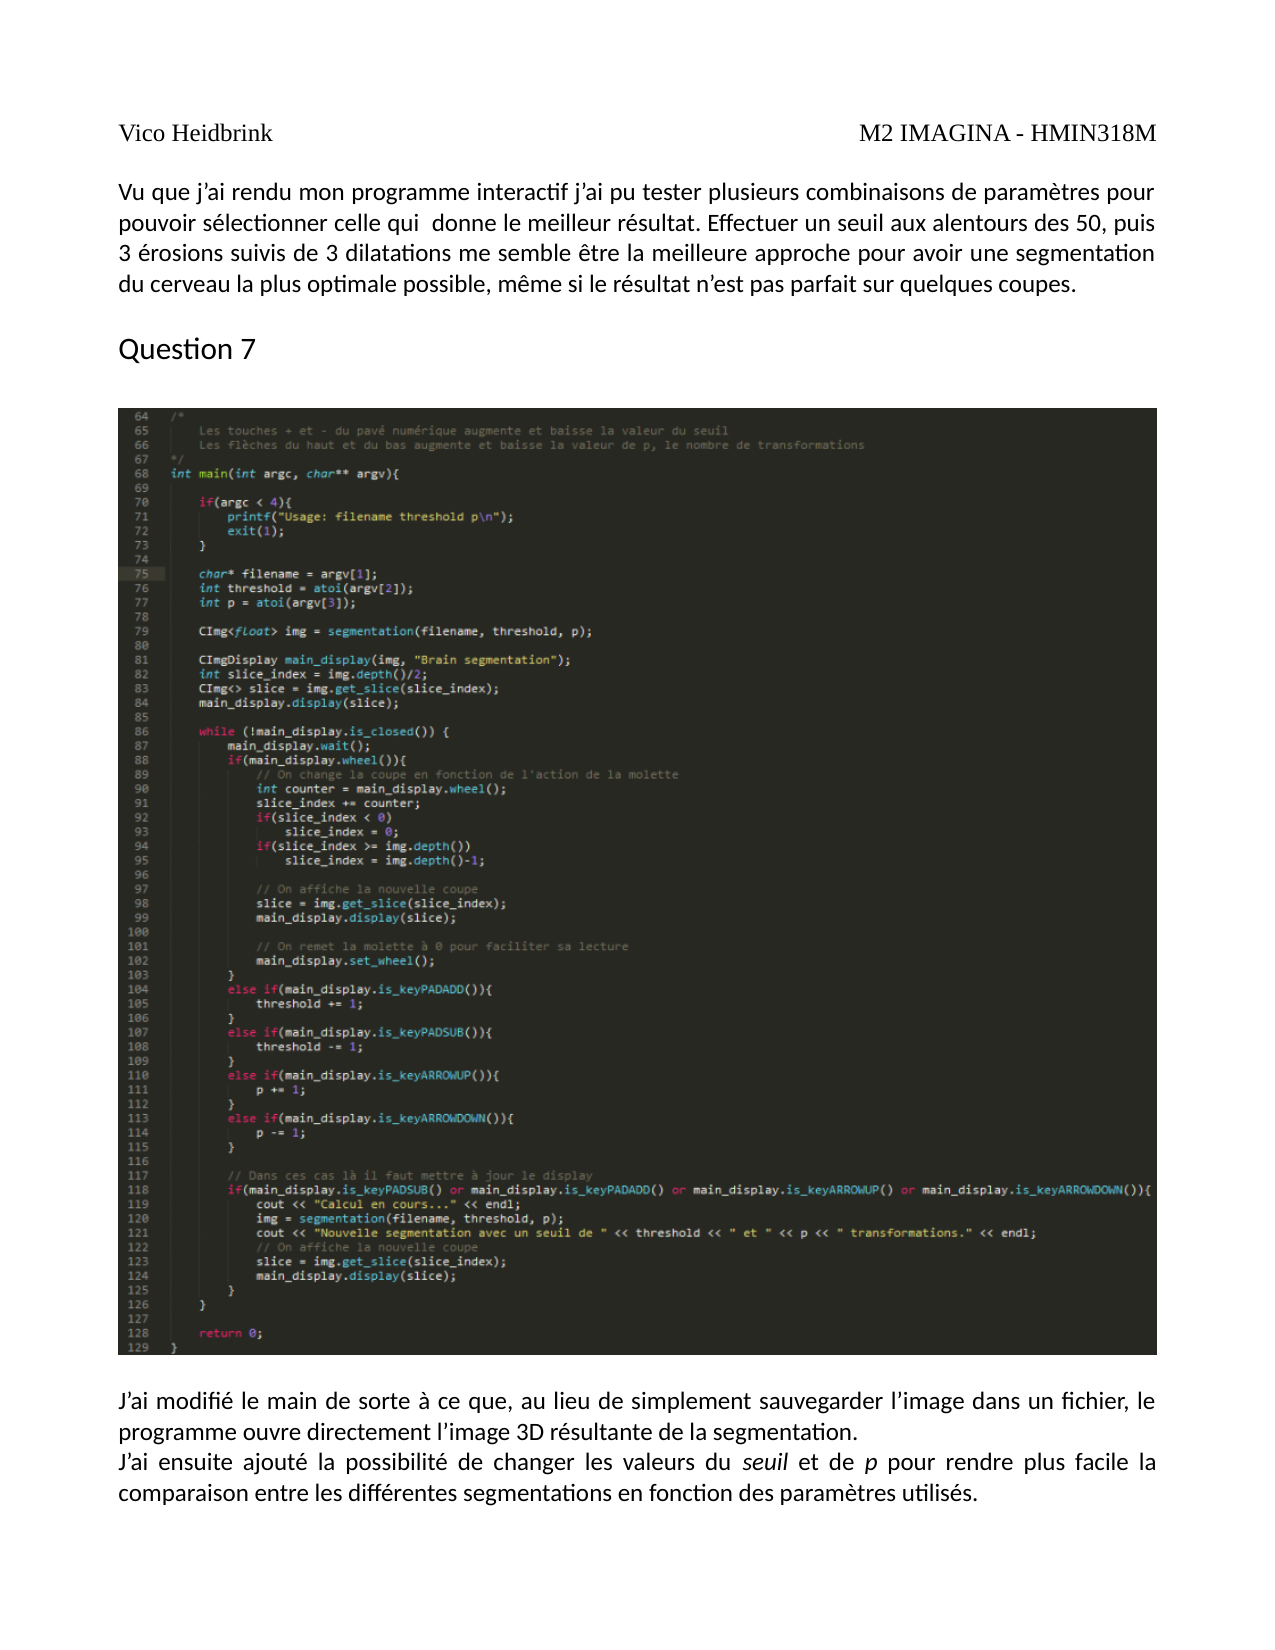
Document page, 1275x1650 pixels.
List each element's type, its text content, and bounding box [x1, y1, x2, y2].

picture [118, 408, 1157, 1355]
text Vu que j’ai rendu mon programme interactif j’ai pu tester plusieurs combinaisons de paramètres pour pouvoir sélectionner celle qui donne le meilleur résultat. Effectuer un seuil aux alentours des 50, puis 3 érosions suivis de 3 dilatations me semble être la meilleure approche pour avoir une segmentation du cerveau la plus optimale possible, même si le résultat n’est pas parfait sur quelques coupes. [118, 176, 1157, 298]
text Question 7 [118, 329, 1157, 367]
text J’ai modifié le main de sorte à ce que, au lieu de simplement sauvegarder l’image dans un fichier, le programme ouvre directement l’image 3D résultante de la segmentation. [118, 1386, 1157, 1447]
text J’ai ensuite ajouté la possibilité de changer les valeurs du seuil et de p pour rendre plus facile la comparaison entre les différentes segmentations en fonction des paramètres utilisés. [118, 1447, 1157, 1508]
